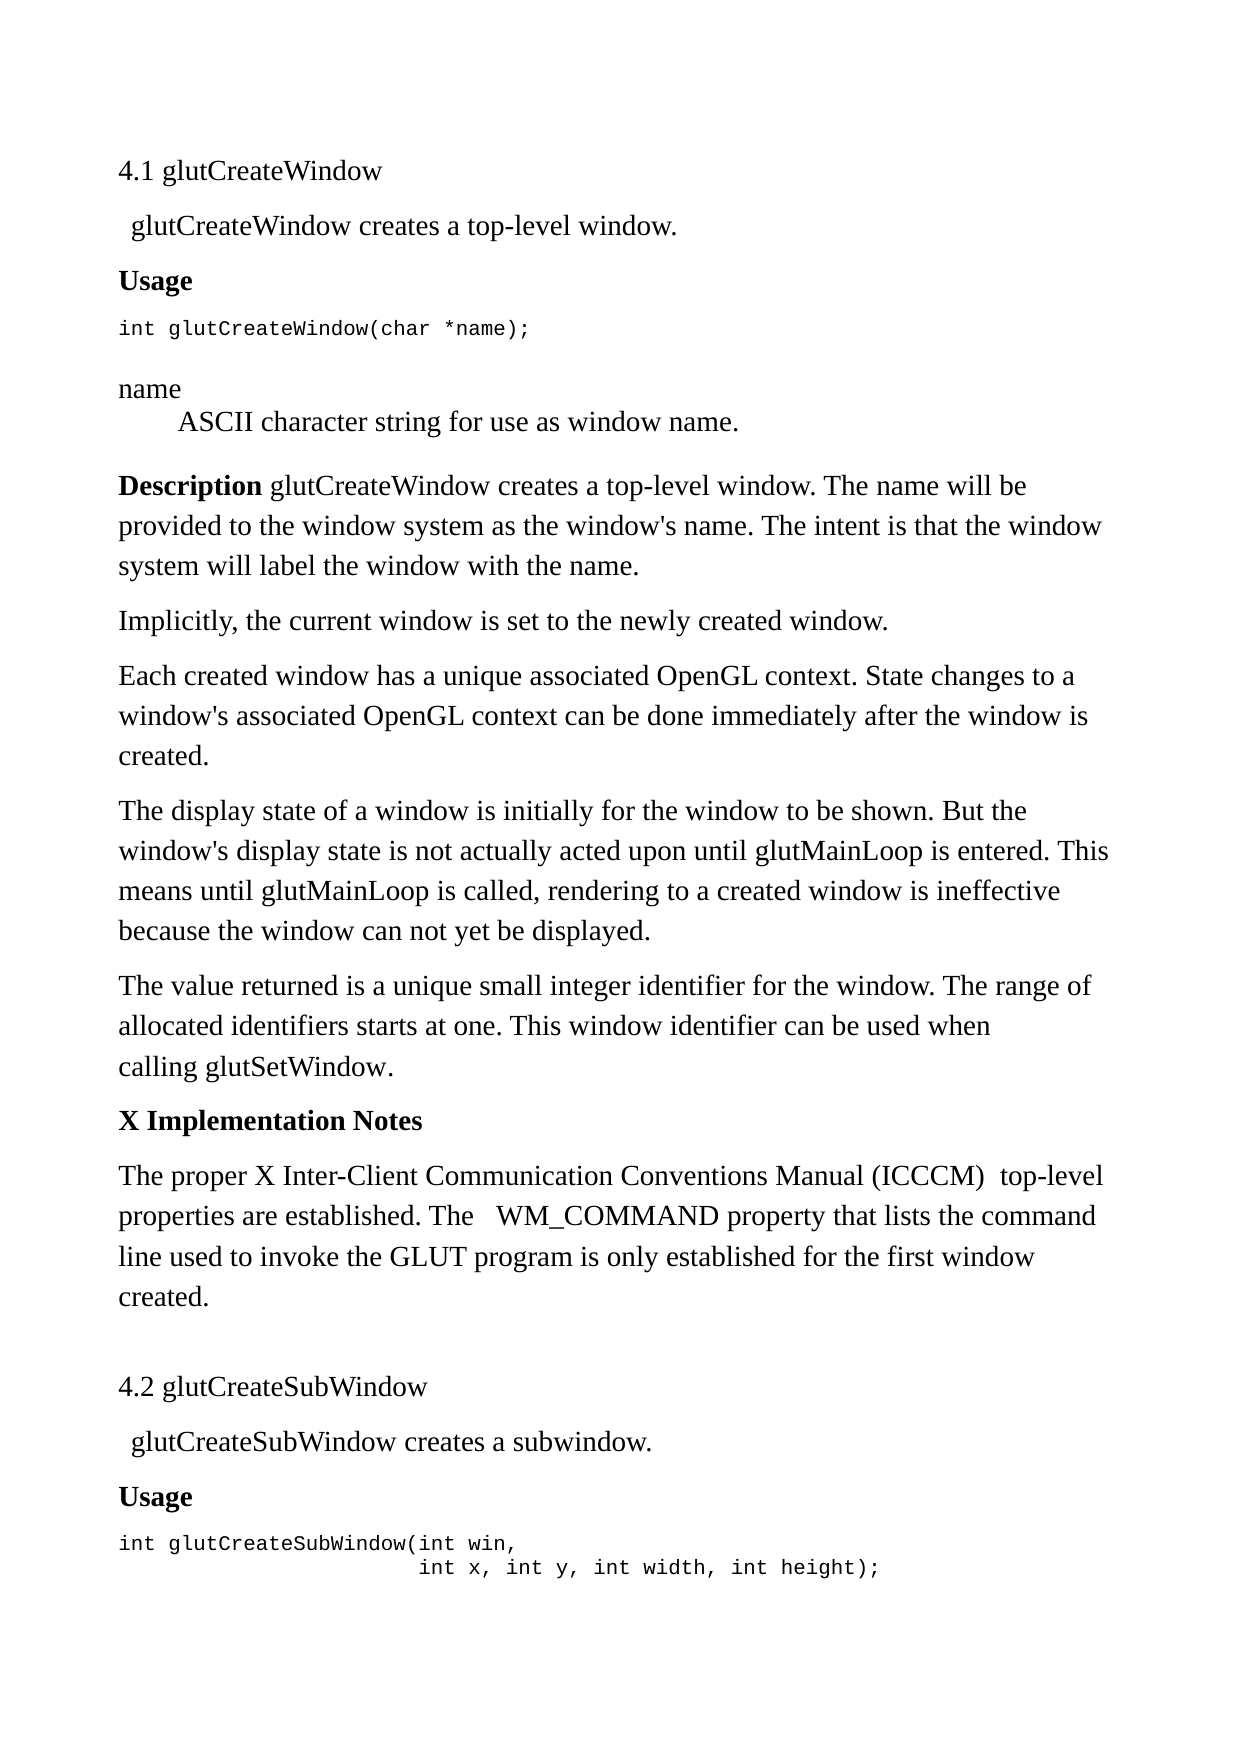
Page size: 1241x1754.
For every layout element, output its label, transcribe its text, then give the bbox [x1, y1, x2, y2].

text Each created window has a unique associated OpenGL context. State changes to a window's associated OpenGL context can be done immediately after the window is created. [118, 658, 1122, 772]
text 4.1 glutCreateWindow [118, 118, 1122, 187]
text The value returned is a unique small integer identifier for the window. The range of allocated identifiers starts at one. This window identifier can be used when calling glutSetWindow. [118, 968, 1122, 1082]
text X Implementation Notes [118, 1103, 1122, 1137]
text Usage [118, 263, 1122, 297]
text The display state of a window is initially for the window to be shown. But the window's display state is not actually acted upon until glutMainLoop is entered. This means until glutMainLoop is called, rendering to a created window is ineffective because the window can not yet be displayed. [118, 793, 1122, 947]
text int glutCreateSubWindow(int win, [118, 1533, 1122, 1557]
text Implicitly, the current window is set to the newly created window. [118, 603, 1122, 636]
text Usage [118, 1479, 1122, 1512]
text int x, int y, int width, int height); [118, 1557, 1122, 1581]
text Description glutCreateWindow creates a top-level window. The name will be provided to the window system as the window's name. The intent is that the window system will label the window with the name. [118, 468, 1122, 582]
text The proper X Inter-Client Communication Conventions Manual (ICCCM) top-level properties are established. The WM_COMMAND property that lists the command line used to invoke the GLUT program is only established for the first window created. [118, 1158, 1122, 1312]
text 4.2 glutCreateSubWindow [118, 1334, 1122, 1403]
text int glutCreateWindow(char *name); [118, 318, 1122, 342]
subtitle name [118, 371, 1122, 404]
text glutCreateSubWindow creates a subwindow. [118, 1424, 1122, 1457]
list ASCII character string for use as window name. [177, 404, 1122, 438]
text glutCreateWindow creates a top-level window. [118, 208, 1122, 242]
